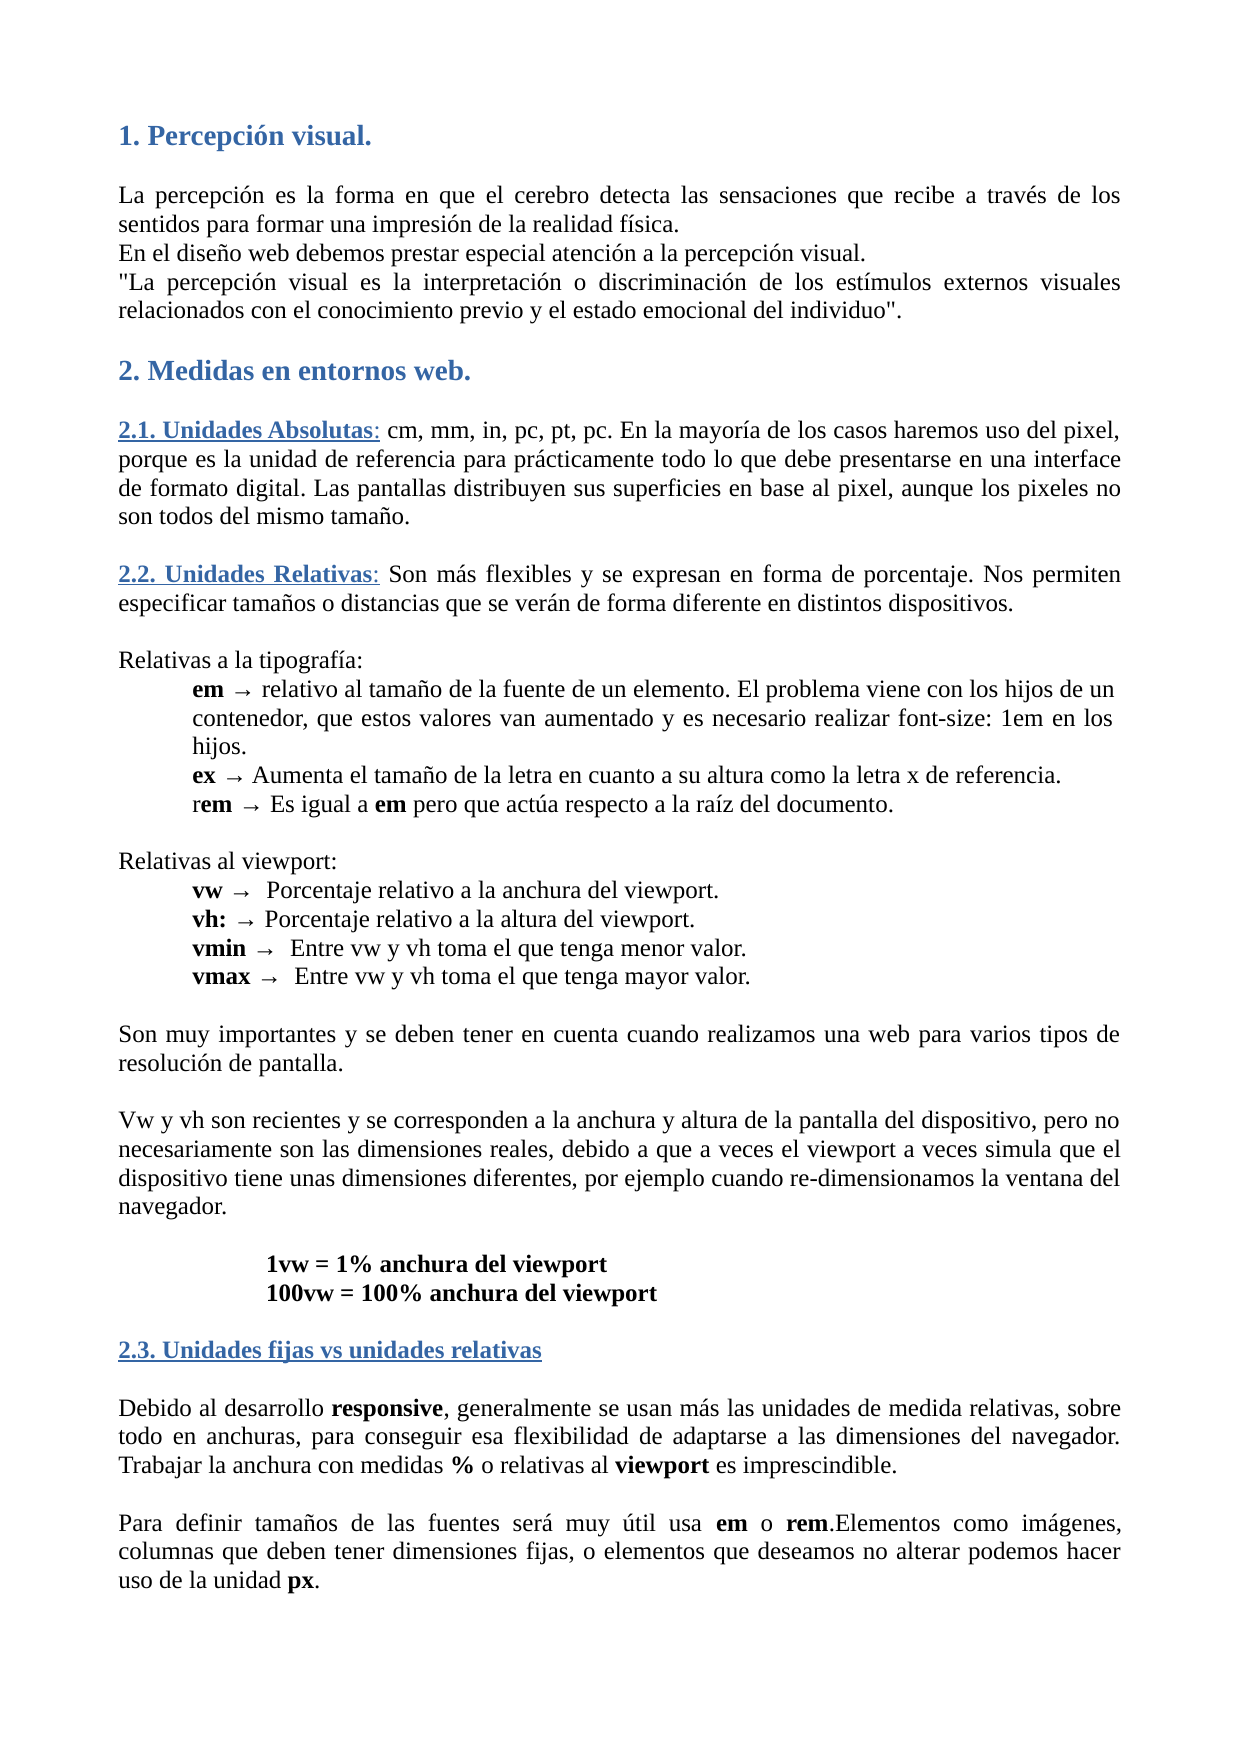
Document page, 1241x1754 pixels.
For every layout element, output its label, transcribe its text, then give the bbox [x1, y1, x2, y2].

text rem → Es igual a em pero que actúa respecto a la raíz del documento. [118, 789, 1122, 818]
text Relativas a la tipografía: [118, 645, 1122, 674]
text Debido al desarrollo responsive, generalmente se usan más las unidades de medida relativas, sobre todo en anchuras, para conseguir esa flexibilidad de adaptarse a las dimensiones del navegador. Trabajar la anchura con medidas % o relativas al viewport es imprescindible. [118, 1393, 1122, 1479]
text vmin → Entre vw y vh toma el que tenga menor valor. [118, 933, 1122, 961]
text vmax → Entre vw y vh toma el que tenga mayor valor. [118, 961, 1122, 990]
text ex → Aumenta el tamaño de la letra en cuanto a su altura como la letra x de referencia. [118, 760, 1122, 789]
text La percepción es la forma en que el cerebro detecta las sensaciones que recibe a través de los sentidos para formar una impresión de la realidad física. [118, 180, 1122, 238]
text Son muy importantes y se deben tener en cuenta cuando realizamos una web para varios tipos de resolución de pantalla. [118, 1019, 1122, 1076]
text vh: → Porcentaje relativo a la altura del viewport. [118, 904, 1122, 933]
text vw → Porcentaje relativo a la anchura del viewport. [118, 875, 1122, 904]
text 100vw = 100% anchura del viewport [118, 1278, 1122, 1306]
text Para definir tamaños de las fuentes será muy útil usa em o rem.Elementos como imágenes, columnas que deben tener dimensiones fijas, o elementos que deseamos no alterar podemos hacer uso de la unidad px. [118, 1508, 1122, 1594]
text Vw y vh son recientes y se corresponden a la anchura y altura de la pantalla del dispositivo, pero no necesariamente son las dimensiones reales, debido a que a veces el viewport a veces simula que el dispositivo tiene unas dimensiones diferentes, por ejemplo cuando re-dimensionamos la ventana del navegador. [118, 1105, 1122, 1220]
text 1. Percepción visual. [118, 118, 1122, 152]
text 2.1. Unidades Absolutas: cm, mm, in, pc, pt, pc. En la mayoría de los casos haremos uso del pixel, porque es la unidad de referencia para prácticamente todo lo que debe presentarse en una interface de formato digital. Las pantallas distribuyen sus superficies en base al pixel, aunque los pixeles no son todos del mismo tamaño. [118, 415, 1122, 530]
text 2.3. Unidades fijas vs unidades relativas [118, 1335, 1122, 1364]
text 2.2. Unidades Relativas: Son más flexibles y se expresan en forma de porcentaje. Nos permiten especificar tamaños o distancias que se verán de forma diferente en distintos dispositivos. [118, 559, 1122, 616]
text em → relativo al tamaño de la fuente de un elemento. El problema viene con los hijos de un contenedor, que estos valores van aumentado y es necesario realizar font-size: 1em en los hijos. [118, 674, 1122, 760]
text En el diseño web debemos prestar especial atención a la percepción visual. [118, 238, 1122, 267]
text 1vw = 1% anchura del viewport [118, 1249, 1122, 1278]
text "La percepción visual es la interpretación o discriminación de los estímulos externos visuales relacionados con el conocimiento previo y el estado emocional del individuo". [118, 267, 1122, 324]
text Relativas al viewport: [118, 846, 1122, 875]
text 2. Medidas en entornos web. [118, 353, 1122, 386]
